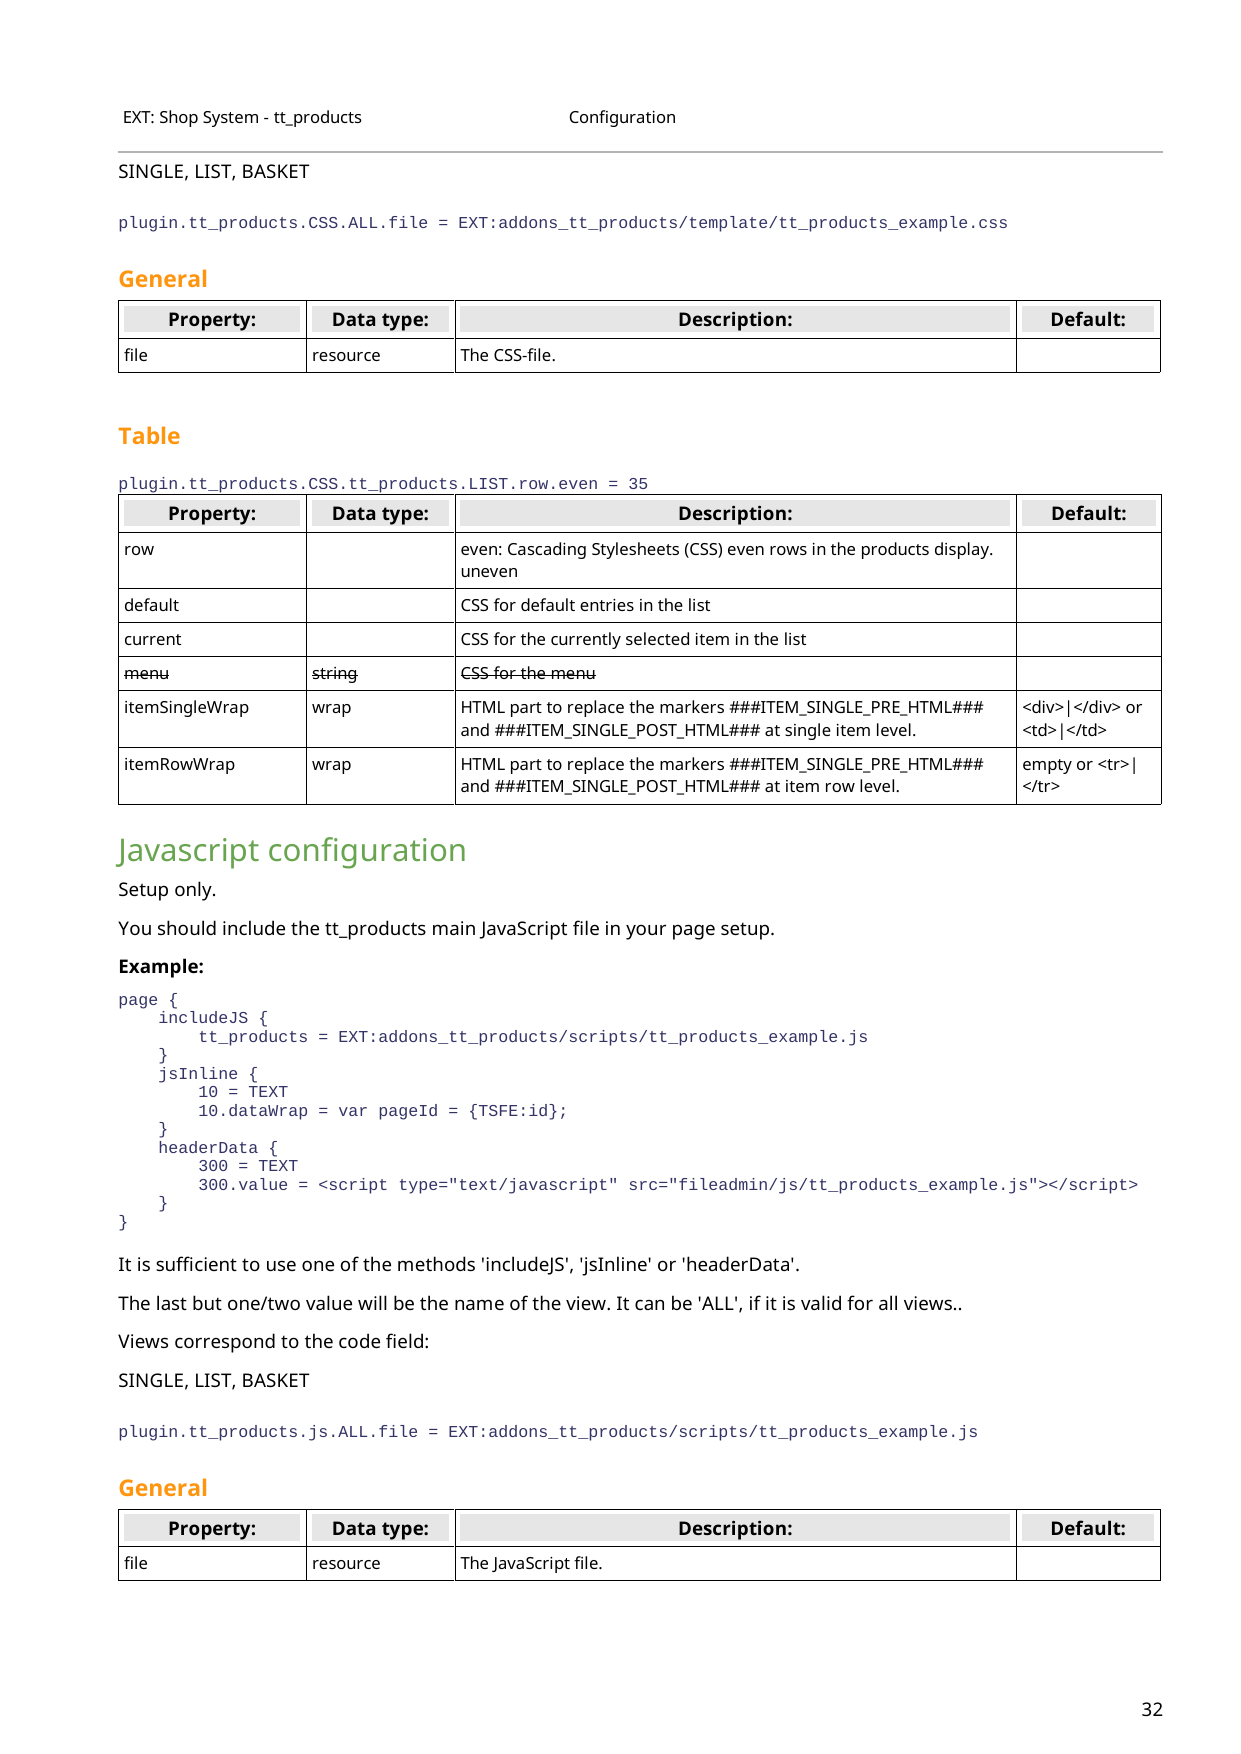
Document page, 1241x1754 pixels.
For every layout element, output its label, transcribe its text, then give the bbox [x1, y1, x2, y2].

text Example: [118, 953, 1163, 979]
subtitle plugin.tt_products.CSS.tt_products.LIST.row.even = 35 [118, 476, 1163, 494]
table_header Data type: [307, 1510, 454, 1546]
table_header Data type: [307, 495, 454, 532]
table_cell [307, 533, 454, 588]
table_cell [1017, 623, 1161, 656]
table_cell [307, 623, 454, 656]
table_header Property: [119, 1510, 306, 1546]
subtitle } [118, 1195, 1163, 1214]
table_cell HTML part to replace the markers ###ITEM_SINGLE_PRE_HTML### and ###ITEM_SINGLE_POST_HTML### at item row level. [456, 748, 1016, 804]
subtitle includeJS { [118, 1010, 1163, 1028]
subtitle headerData { [118, 1140, 1163, 1158]
table_cell itemRowWrap [119, 748, 306, 804]
table_cell row [119, 533, 306, 588]
table_cell The JavaScript file. [456, 1547, 1016, 1580]
text Views correspond to the code field: [118, 1328, 1163, 1354]
table_cell CSS for the menu [456, 657, 1016, 690]
subtitle 10.dataWrap = var pageId = {TSFE:id}; [118, 1103, 1163, 1121]
subtitle plugin.tt_products.CSS.ALL.file = EXT:addons_tt_products/template/tt_products_example.css [118, 215, 1163, 234]
text SINGLE, LIST, BASKET [118, 1367, 1163, 1393]
table_cell [307, 589, 454, 622]
subtitle General [118, 1472, 1163, 1503]
subtitle } [118, 1214, 1163, 1232]
text SINGLE, LIST, BASKET [118, 158, 1163, 184]
table_cell current [119, 623, 306, 656]
table_cell default [119, 589, 306, 622]
table_cell <div>|</div> or <td>|</td> [1017, 691, 1161, 747]
table_cell empty or <tr>|</tr> [1017, 748, 1161, 804]
table_header Description: [456, 495, 1016, 532]
subtitle 300 = TEXT [118, 1158, 1163, 1177]
table_cell even: Cascading Stylesheets (CSS) even rows in the products display. uneven [456, 533, 1016, 588]
table_cell resource [307, 339, 454, 372]
table_cell resource [307, 1547, 454, 1580]
table_header Default: [1017, 1510, 1160, 1546]
table_cell HTML part to replace the markers ###ITEM_SINGLE_PRE_HTML### and ###ITEM_SINGLE_POST_HTML### at single item level. [456, 691, 1016, 747]
table_cell file [119, 339, 306, 372]
subtitle jsInline { [118, 1066, 1163, 1084]
text The last but one/two value will be the name of the view. It can be 'ALL', if it is valid for all views.. [118, 1289, 1163, 1316]
subtitle Table [118, 420, 1163, 451]
table_header Description: [456, 1510, 1016, 1546]
subtitle plugin.tt_products.js.ALL.file = EXT:addons_tt_products/scripts/tt_products_example.js [118, 1424, 1163, 1442]
table_cell wrap [307, 748, 454, 804]
subtitle } [118, 1121, 1163, 1140]
subtitle tt_products = EXT:addons_tt_products/scripts/tt_products_example.js [118, 1028, 1163, 1047]
table_header Default: [1017, 495, 1161, 532]
subtitle page { [118, 991, 1163, 1010]
table_cell itemSingleWrap [119, 691, 306, 747]
table_cell CSS for default entries in the list [456, 589, 1016, 622]
table_header Property: [119, 301, 306, 338]
table_cell string [307, 657, 454, 690]
text Setup only. [118, 876, 1163, 902]
table_cell [1017, 589, 1161, 622]
table_cell [1017, 1547, 1160, 1580]
table_cell file [119, 1547, 306, 1580]
table_cell [1017, 339, 1160, 372]
table_header Data type: [307, 301, 454, 338]
text You should include the tt_products main JavaScript file in your page setup. [118, 914, 1163, 940]
table_cell CSS for the currently selected item in the list [456, 623, 1016, 656]
subtitle } [118, 1047, 1163, 1066]
subtitle Javascript configuration [118, 827, 1163, 870]
table_header Default: [1017, 301, 1160, 338]
table_cell menu [119, 657, 306, 690]
subtitle General [118, 263, 1163, 294]
table_cell wrap [307, 691, 454, 747]
subtitle 300.value = <script type="text/javascript" src="fileadmin/js/tt_products_example.js"></script> [118, 1177, 1163, 1195]
table_cell [1017, 657, 1161, 690]
table_cell [1017, 533, 1161, 588]
subtitle 10 = TEXT [118, 1084, 1163, 1103]
table_cell The CSS-file. [456, 339, 1016, 372]
text It is sufficient to use one of the methods 'includeJS', 'jsInline' or 'headerData'. [118, 1251, 1163, 1277]
table_header Description: [456, 301, 1016, 338]
table_header Property: [119, 495, 306, 532]
